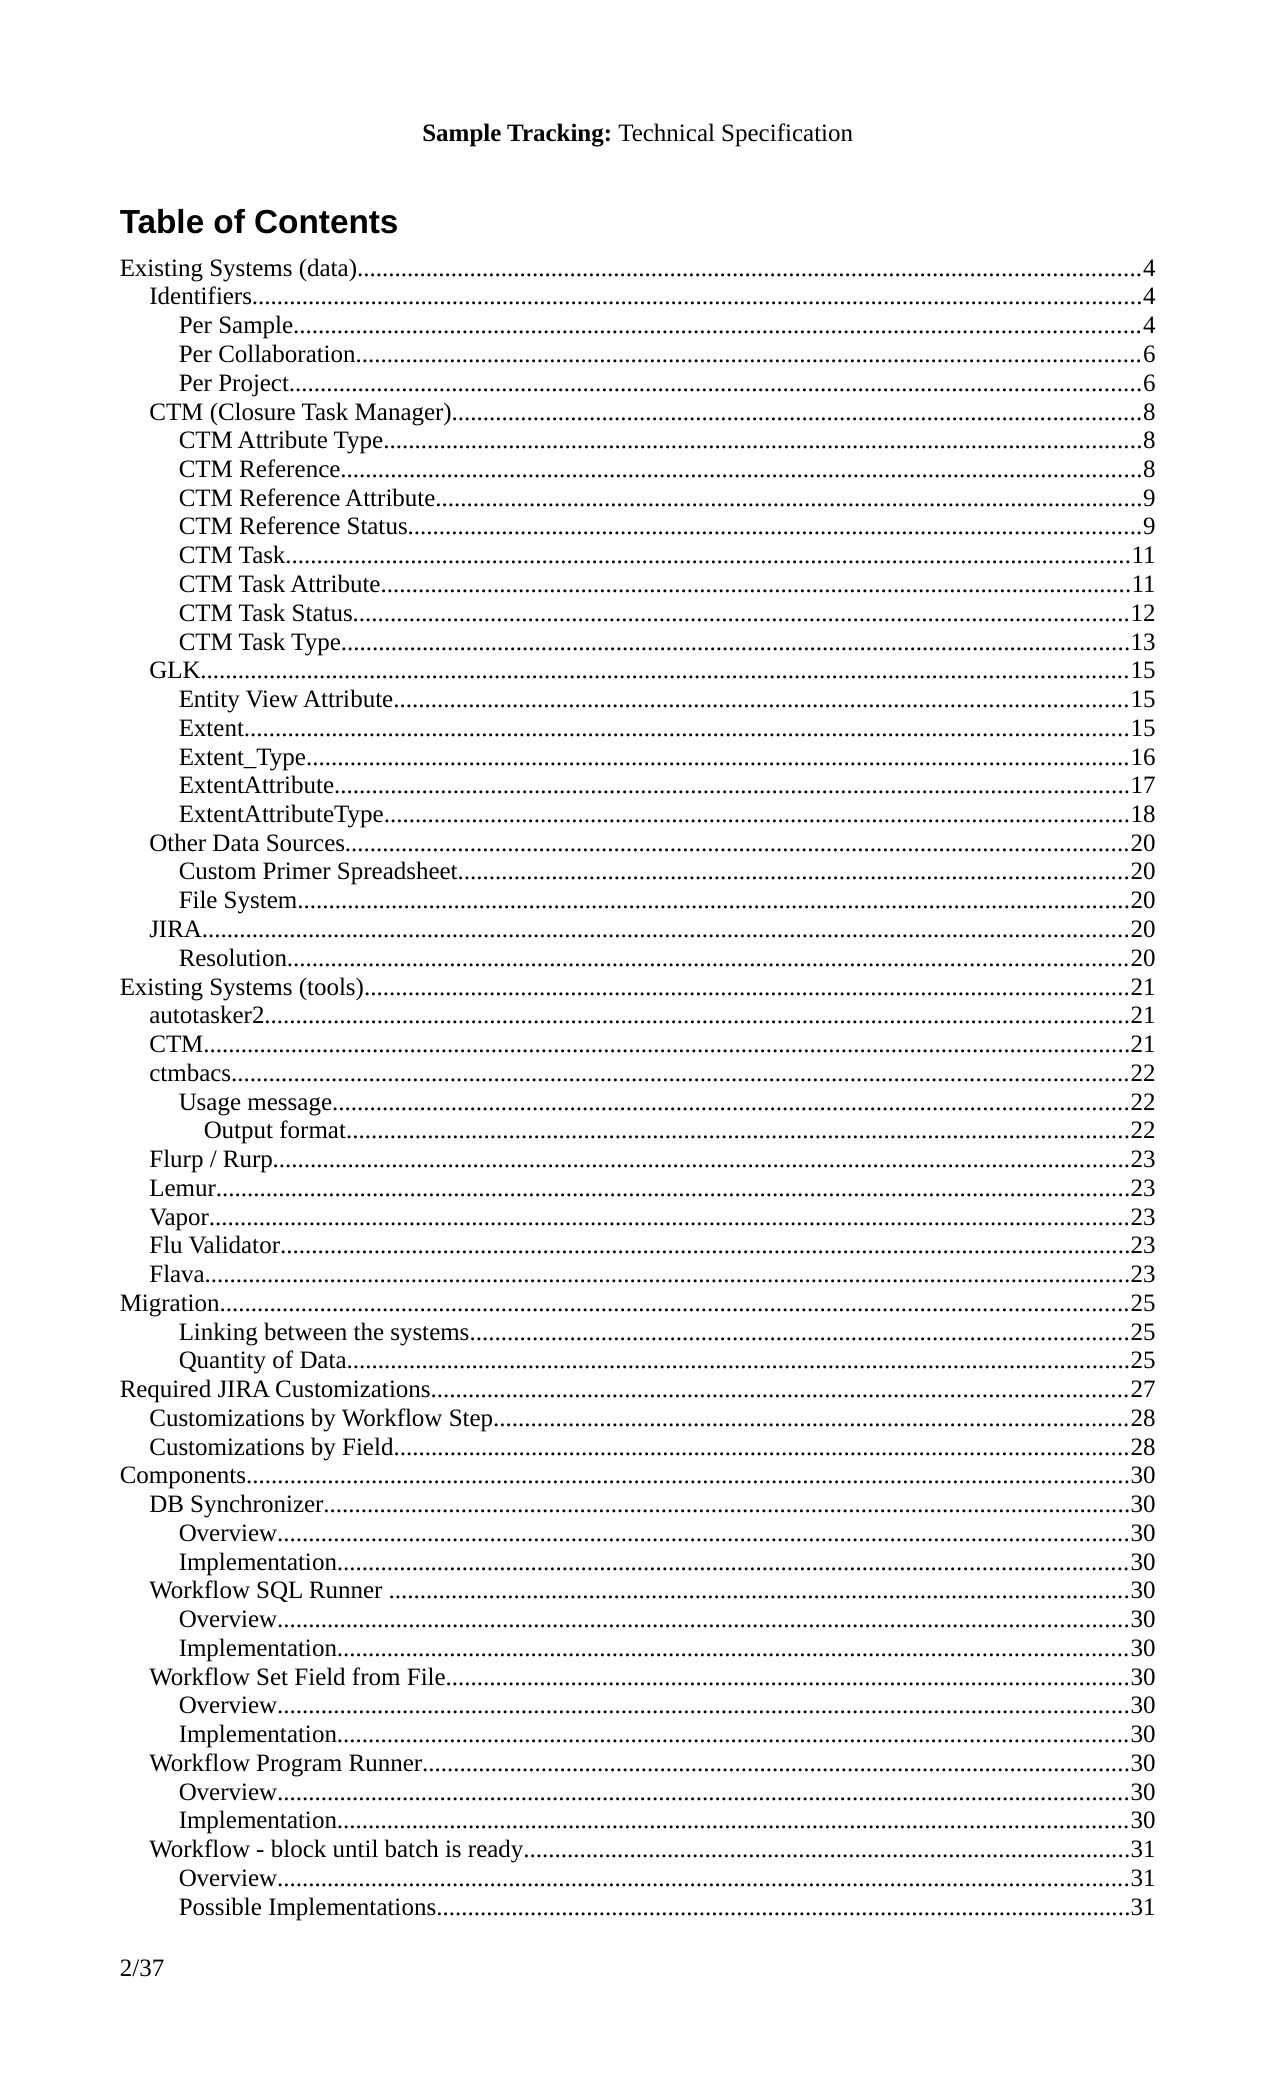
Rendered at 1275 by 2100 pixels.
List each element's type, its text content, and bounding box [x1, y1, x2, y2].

text Overview 30 [178, 1604, 1155, 1633]
text Per Sample 4 [178, 310, 1155, 339]
text Quantity of Data 25 [178, 1345, 1155, 1374]
text Overview 30 [178, 1518, 1155, 1547]
text Required JIRA Customizations 27 [119, 1374, 1155, 1403]
text Identifiers 4 [149, 282, 1155, 310]
text Workflow Set Field from File 30 [149, 1662, 1155, 1690]
text GLK 15 [149, 655, 1155, 684]
text Implementation 30 [178, 1633, 1155, 1662]
subtitle Table of Contents [119, 202, 1155, 240]
text CTM Task Status 12 [178, 598, 1155, 627]
text Flu Validator 23 [149, 1230, 1155, 1259]
text Entity View Attribute 15 [178, 684, 1155, 713]
text Lemur 23 [149, 1173, 1155, 1202]
text Flurp / Rurp 23 [149, 1144, 1155, 1173]
text JIRA 20 [149, 914, 1155, 943]
text CTM Task Type 13 [178, 627, 1155, 655]
text Migration 25 [119, 1288, 1155, 1317]
text ExtentAttributeType 18 [178, 799, 1155, 828]
text Overview 31 [178, 1863, 1155, 1892]
text Overview 30 [178, 1690, 1155, 1719]
text Other Data Sources 20 [149, 828, 1155, 857]
text Output format 22 [178, 1115, 1155, 1144]
text Existing Systems (data) 4 [119, 253, 1155, 282]
text Existing Systems (tools) 21 [119, 972, 1155, 1000]
text Per Collaboration 6 [178, 339, 1155, 368]
text Vapor 23 [149, 1202, 1155, 1230]
text CTM Reference Status 9 [178, 512, 1155, 540]
text File System 20 [178, 885, 1155, 914]
text CTM Reference 8 [178, 454, 1155, 483]
text Possible Implementations 31 [178, 1892, 1155, 1920]
text Overview 30 [178, 1777, 1155, 1805]
text Custom Primer Spreadsheet 20 [178, 857, 1155, 885]
text Usage message 22 [178, 1087, 1155, 1115]
text Workflow SQL Runner 30 [149, 1575, 1155, 1604]
text CTM Task Attribute 11 [178, 569, 1155, 598]
text ctmbacs 22 [149, 1058, 1155, 1087]
text Workflow Program Runner 30 [149, 1748, 1155, 1777]
text CTM 21 [149, 1029, 1155, 1058]
text Workflow - block until batch is ready 31 [149, 1834, 1155, 1863]
text CTM Task 11 [178, 540, 1155, 569]
text CTM Attribute Type 8 [178, 425, 1155, 454]
text Resolution 20 [178, 943, 1155, 972]
text DB Synchronizer 30 [149, 1489, 1155, 1518]
text Implementation 30 [178, 1805, 1155, 1834]
text ExtentAttribute 17 [178, 770, 1155, 799]
text Implementation 30 [178, 1719, 1155, 1748]
text autotasker2 21 [149, 1000, 1155, 1029]
text Extent_Type 16 [178, 742, 1155, 770]
text CTM Reference Attribute 9 [178, 483, 1155, 512]
text Customizations by Field 28 [149, 1432, 1155, 1460]
text Extent 15 [178, 713, 1155, 742]
text Per Project 6 [178, 368, 1155, 397]
text Customizations by Workflow Step 28 [149, 1403, 1155, 1432]
text Linking between the systems 25 [178, 1317, 1155, 1345]
text Implementation 30 [178, 1547, 1155, 1575]
text CTM (Closure Task Manager) 8 [149, 397, 1155, 425]
text Flava 23 [149, 1259, 1155, 1288]
text Components 30 [119, 1460, 1155, 1489]
